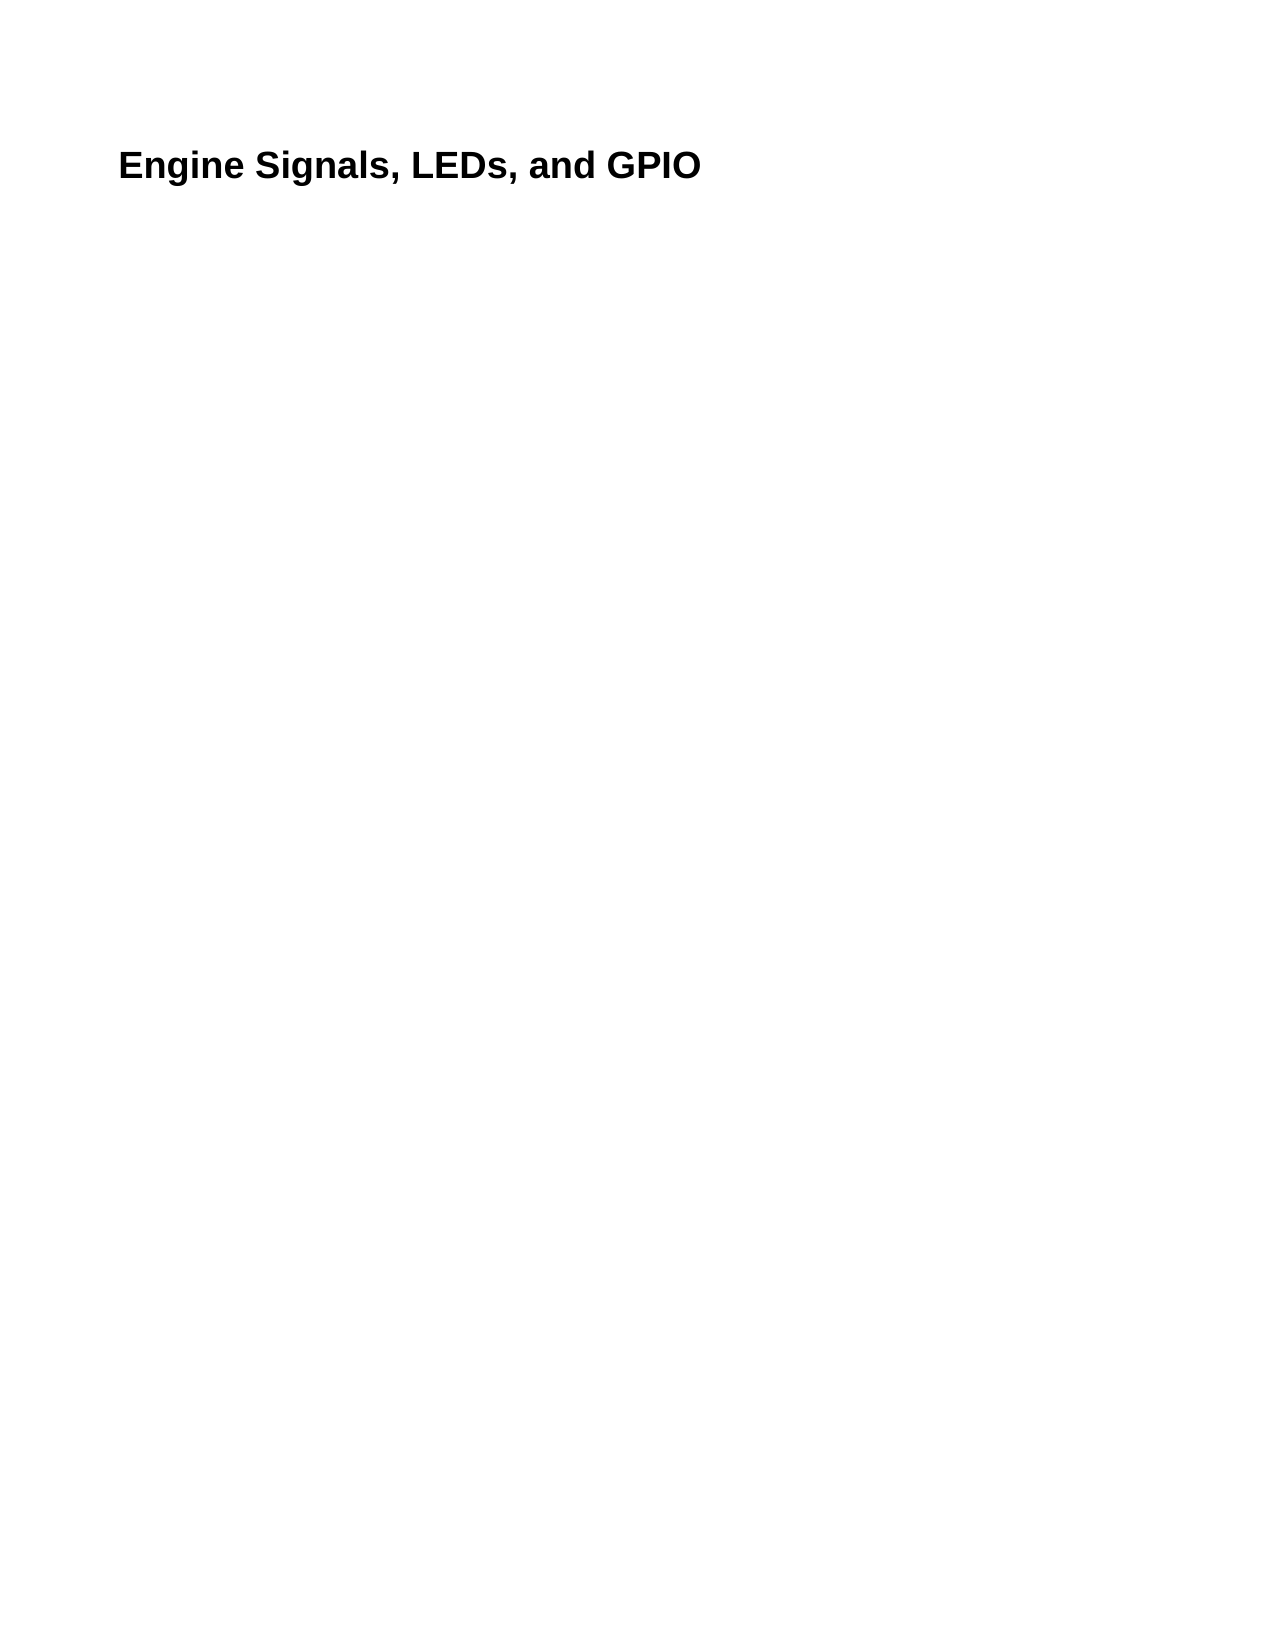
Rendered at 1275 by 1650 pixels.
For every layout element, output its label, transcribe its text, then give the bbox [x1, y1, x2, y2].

subtitle Engine Signals, LEDs, and GPIO [118, 143, 1157, 187]
